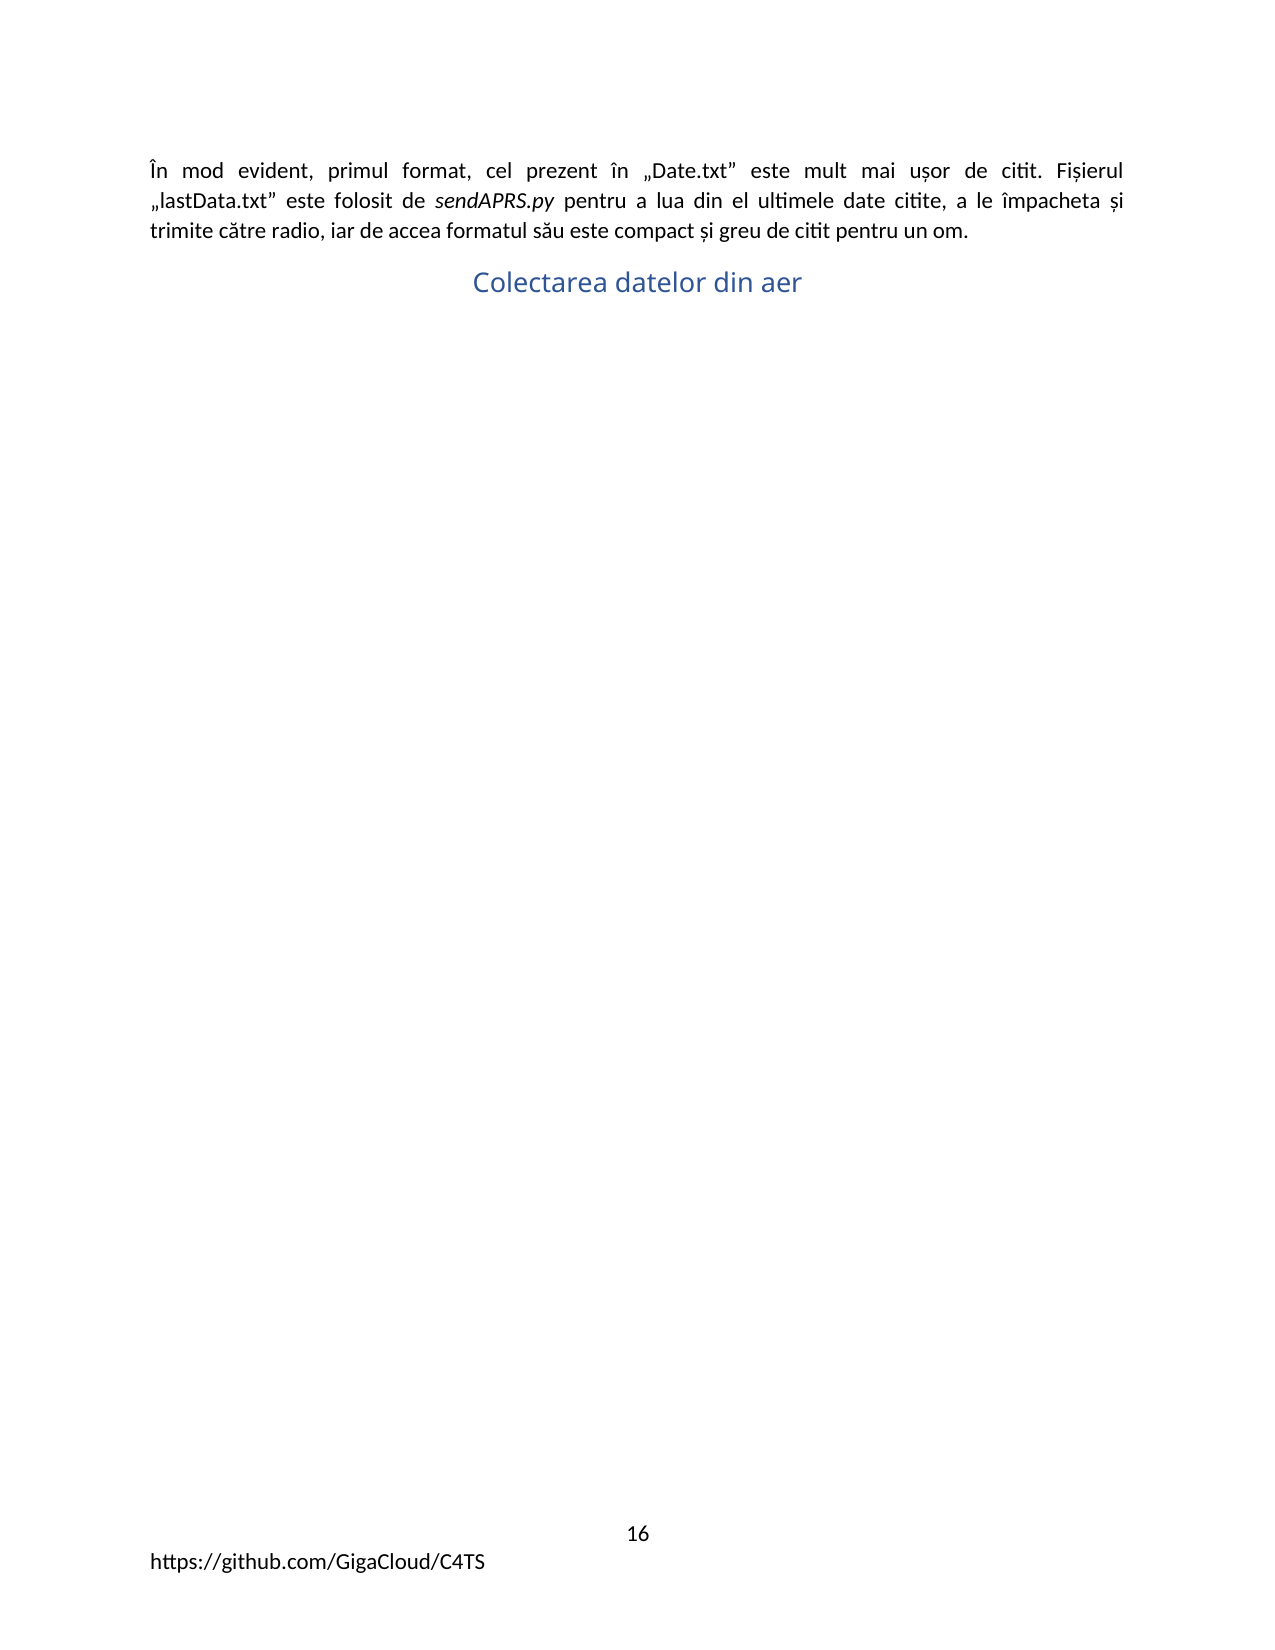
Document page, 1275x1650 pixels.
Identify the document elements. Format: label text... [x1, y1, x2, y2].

subtitle Colectarea datelor din aer [150, 263, 1125, 300]
list În mod evident, primul format, cel prezent în „Date.txt” este mult mai ușor de citit. Fișierul „lastData.txt” este folosit de sendAPRS.py pentru a lua din el ultimele date citite, a le împacheta și trimite către radio, iar de accea formatul său este compact și greu de citit pentru un om. [150, 156, 1125, 244]
